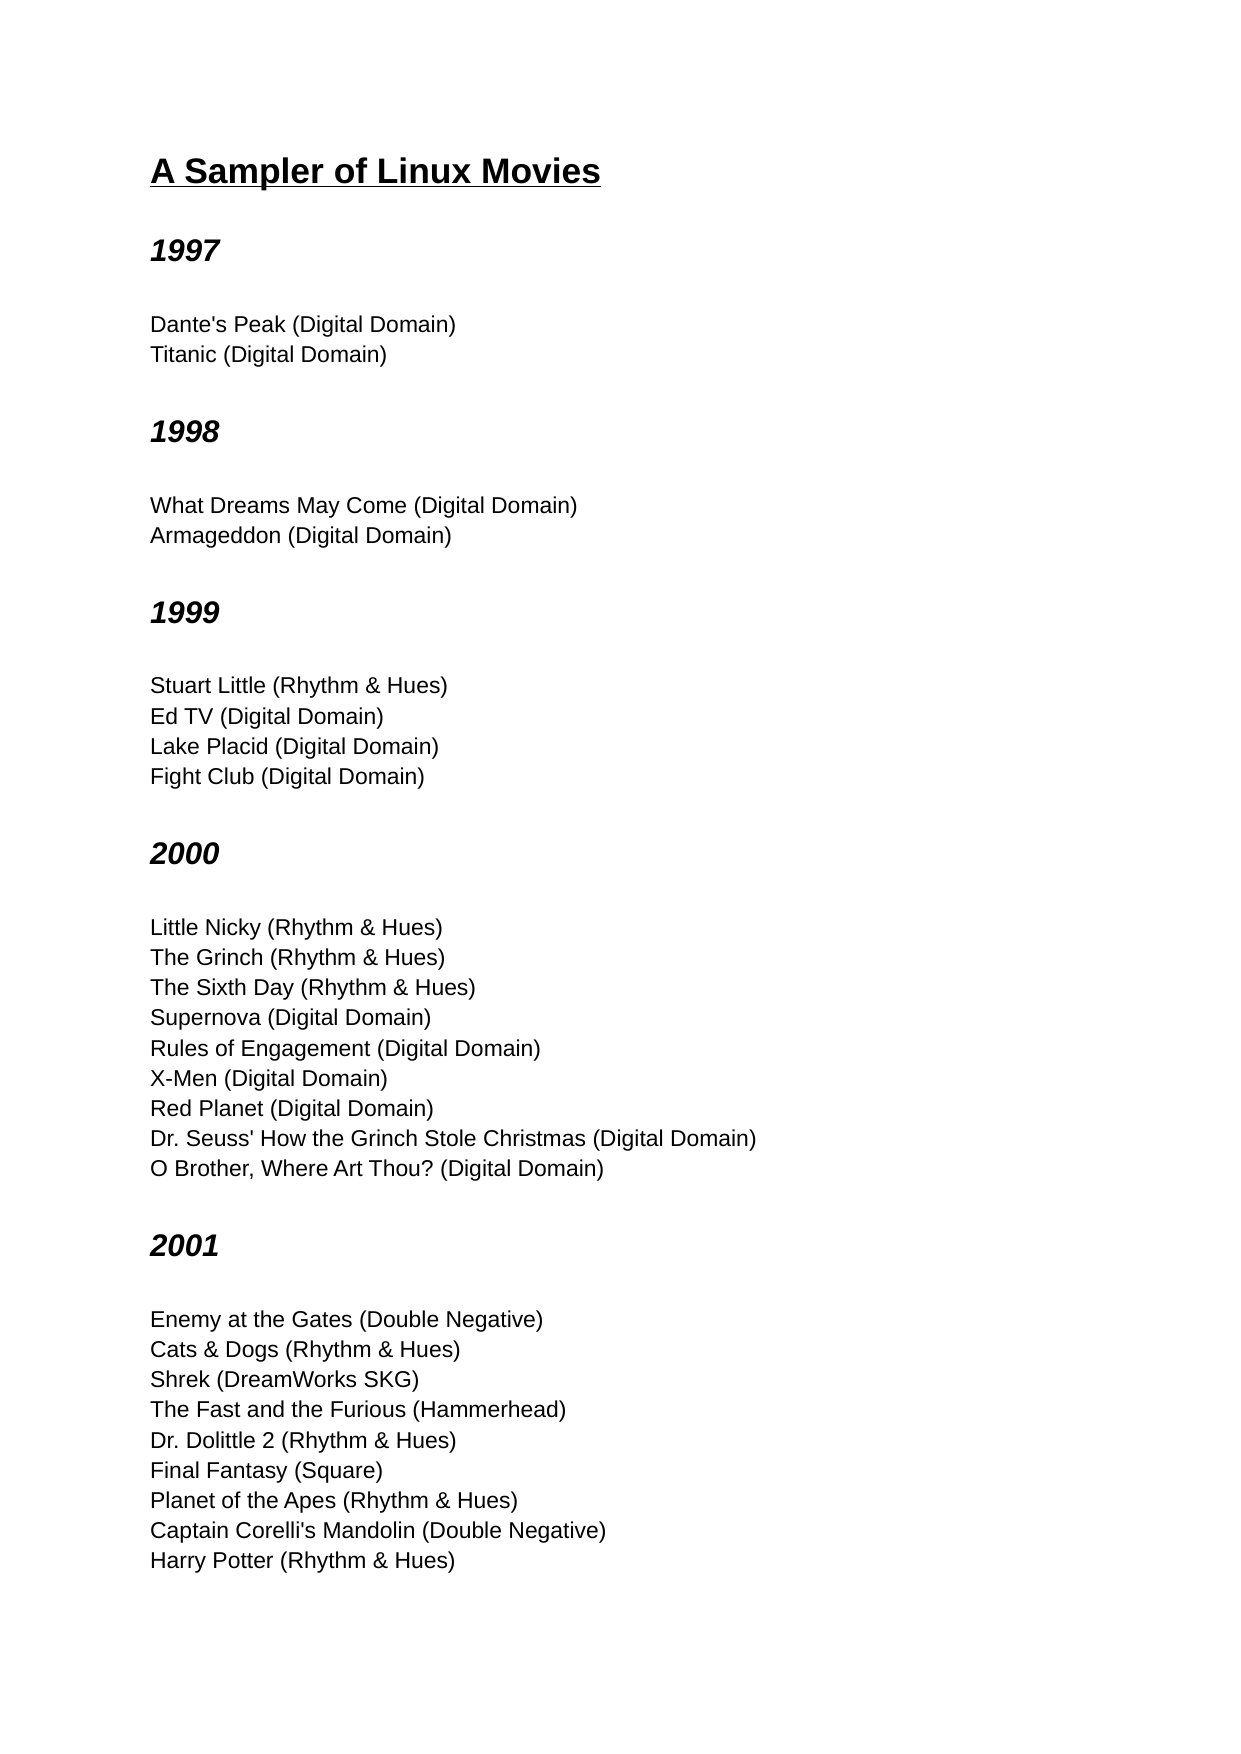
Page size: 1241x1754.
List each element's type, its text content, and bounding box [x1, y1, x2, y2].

subtitle 2001 [150, 1227, 1090, 1263]
text Shrek (DreamWorks SKG) [150, 1366, 1090, 1393]
text X-Men (Digital Domain) [150, 1065, 1090, 1091]
text Dante's Peak (Digital Domain) [150, 311, 1090, 337]
text Harry Potter (Rhythm & Hues) [150, 1547, 1090, 1574]
text Red Planet (Digital Domain) [150, 1095, 1090, 1121]
text Ed TV (Digital Domain) [150, 703, 1090, 729]
text Fight Club (Digital Domain) [150, 763, 1090, 789]
subtitle 1997 [150, 232, 1090, 268]
text What Dreams May Come (Digital Domain) [150, 492, 1090, 518]
text The Fast and the Furious (Hammerhead) [150, 1396, 1090, 1423]
text Enemy at the Gates (Double Negative) [150, 1306, 1090, 1332]
title A Sampler of Linux Movies [150, 150, 1090, 191]
text The Sixth Day (Rhythm & Hues) [150, 974, 1090, 1000]
text Stuart Little (Rhythm & Hues) [150, 672, 1090, 699]
text Armageddon (Digital Domain) [150, 522, 1090, 548]
subtitle 1998 [150, 413, 1090, 449]
text Supernova (Digital Domain) [150, 1004, 1090, 1031]
text Little Nicky (Rhythm & Hues) [150, 914, 1090, 940]
text O Brother, Where Art Thou? (Digital Domain) [150, 1155, 1090, 1182]
text Captain Corelli's Mandolin (Double Negative) [150, 1517, 1090, 1544]
text Cats & Dogs (Rhythm & Hues) [150, 1336, 1090, 1362]
subtitle 2000 [150, 835, 1090, 871]
text Final Fantasy (Square) [150, 1457, 1090, 1483]
text Planet of the Apes (Rhythm & Hues) [150, 1487, 1090, 1513]
text The Grinch (Rhythm & Hues) [150, 944, 1090, 970]
text Titanic (Digital Domain) [150, 341, 1090, 368]
text Rules of Engagement (Digital Domain) [150, 1034, 1090, 1061]
text Dr. Seuss' How the Grinch Stole Christmas (Digital Domain) [150, 1125, 1090, 1151]
text Dr. Dolittle 2 (Rhythm & Hues) [150, 1427, 1090, 1453]
subtitle 1999 [150, 594, 1090, 630]
text Lake Placid (Digital Domain) [150, 733, 1090, 759]
